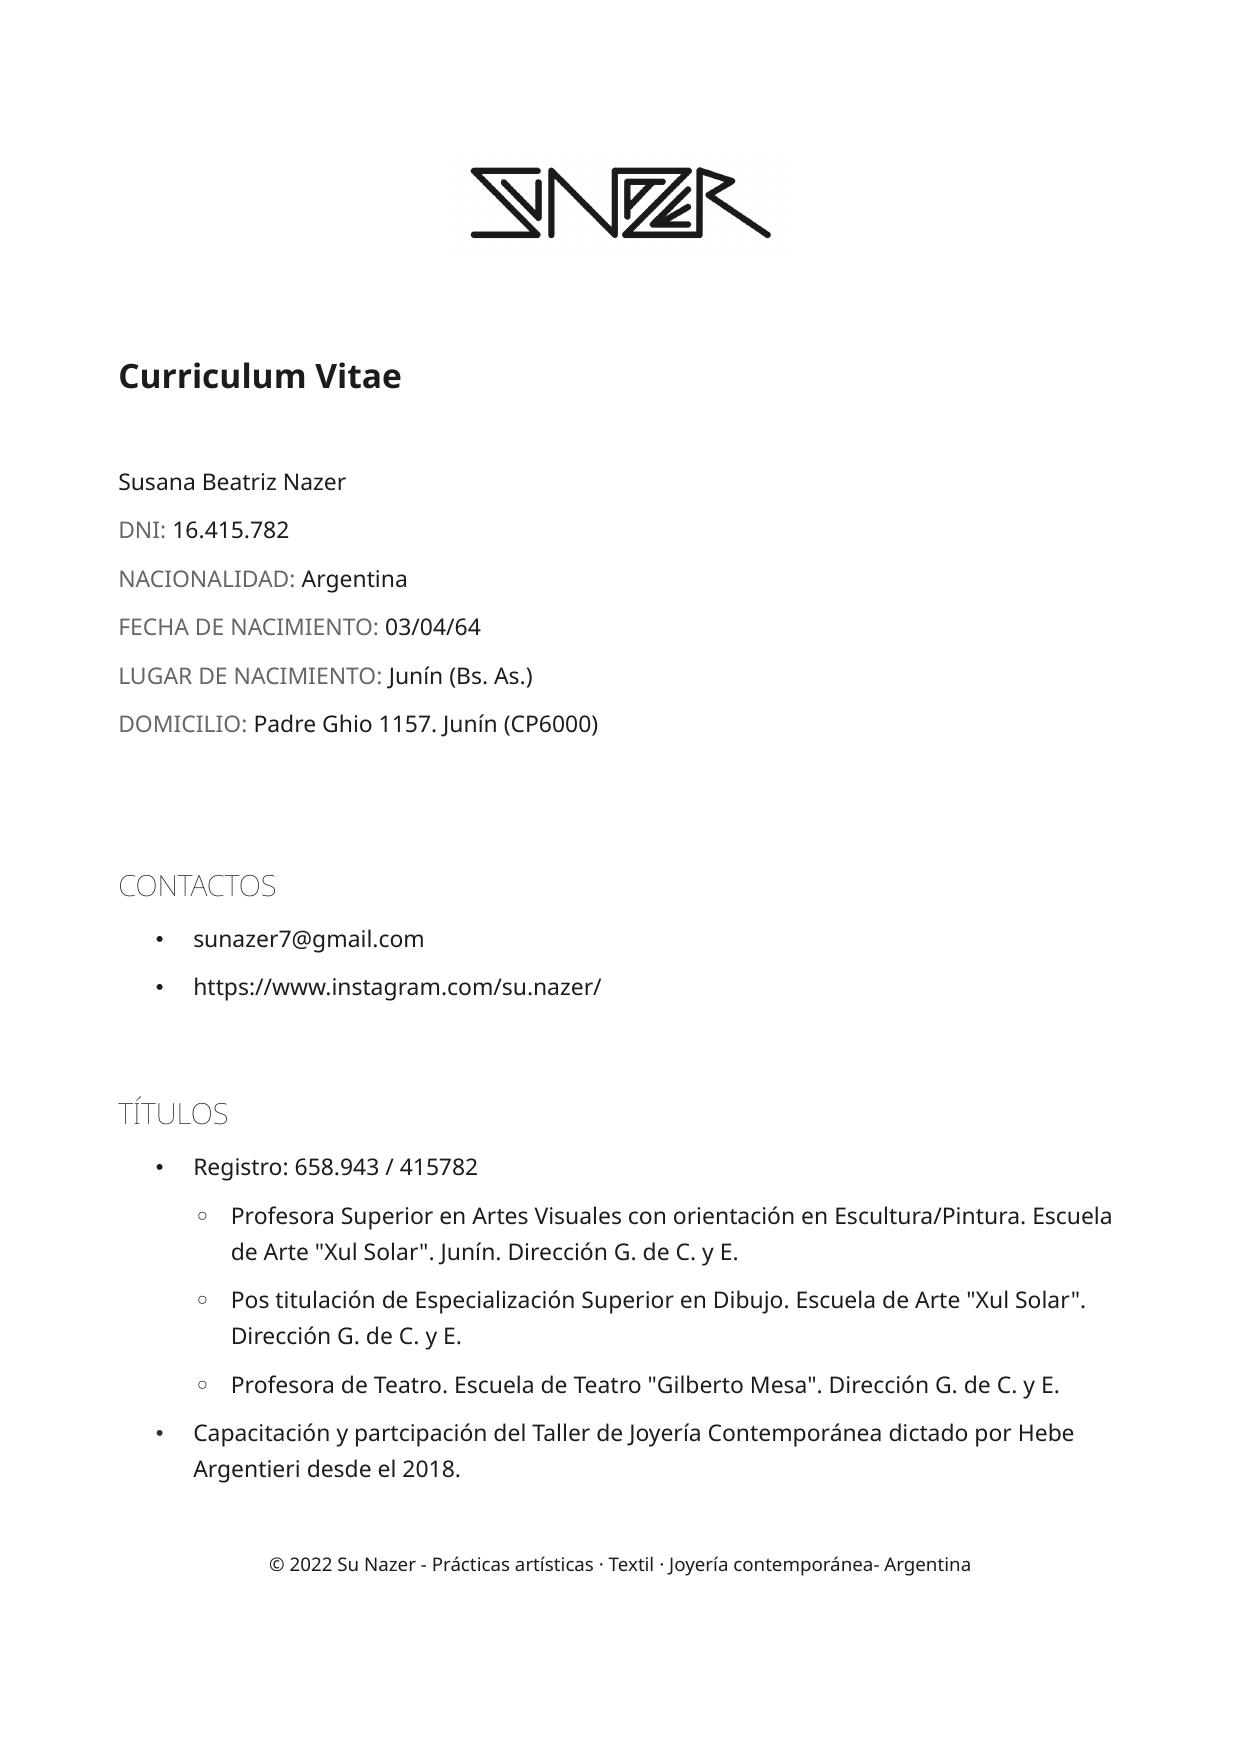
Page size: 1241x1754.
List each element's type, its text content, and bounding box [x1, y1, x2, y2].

text Susana Beatriz Nazer [118, 466, 1122, 497]
text FECHA DE NACIMIENTO: 03/04/64 [118, 611, 1122, 643]
subtitle TÍTULOS [118, 1093, 1122, 1133]
text DOMICILIO: Padre Ghio 1157. Junín (CP6000) [118, 708, 1122, 739]
list Capacitación y partcipación del Taller de Joyería Contemporánea dictado por Hebe Argentieri desde el 2018. [156, 1417, 1122, 1484]
text DNI: 16.415.782 [118, 514, 1122, 546]
subtitle CONTACTOS [118, 865, 1122, 904]
list https://www.instagram.com/su.nazer/ [156, 971, 1122, 1003]
picture [448, 147, 793, 258]
text NACIONALIDAD: Argentina [118, 563, 1122, 594]
list sunazer7@gmail.com [156, 923, 1122, 954]
list Profesora Superior en Artes Visuales con orientación en Escultura/Pintura. Escuela de Arte "Xul Solar". Junín. Dirección G. de C. y E. [193, 1200, 1122, 1267]
list Registro: 658.943 / 415782 [156, 1151, 1122, 1183]
subtitle Curriculum Vitae [118, 353, 1122, 398]
list Pos titulación de Especialización Superior en Dibujo. Escuela de Arte "Xul Solar". Dirección G. de C. y E. [193, 1284, 1122, 1351]
list Profesora de Teatro. Escuela de Teatro "Gilberto Mesa". Dirección G. de C. y E. [193, 1368, 1122, 1400]
text LUGAR DE NACIMIENTO: Junín (Bs. As.) [118, 660, 1122, 691]
